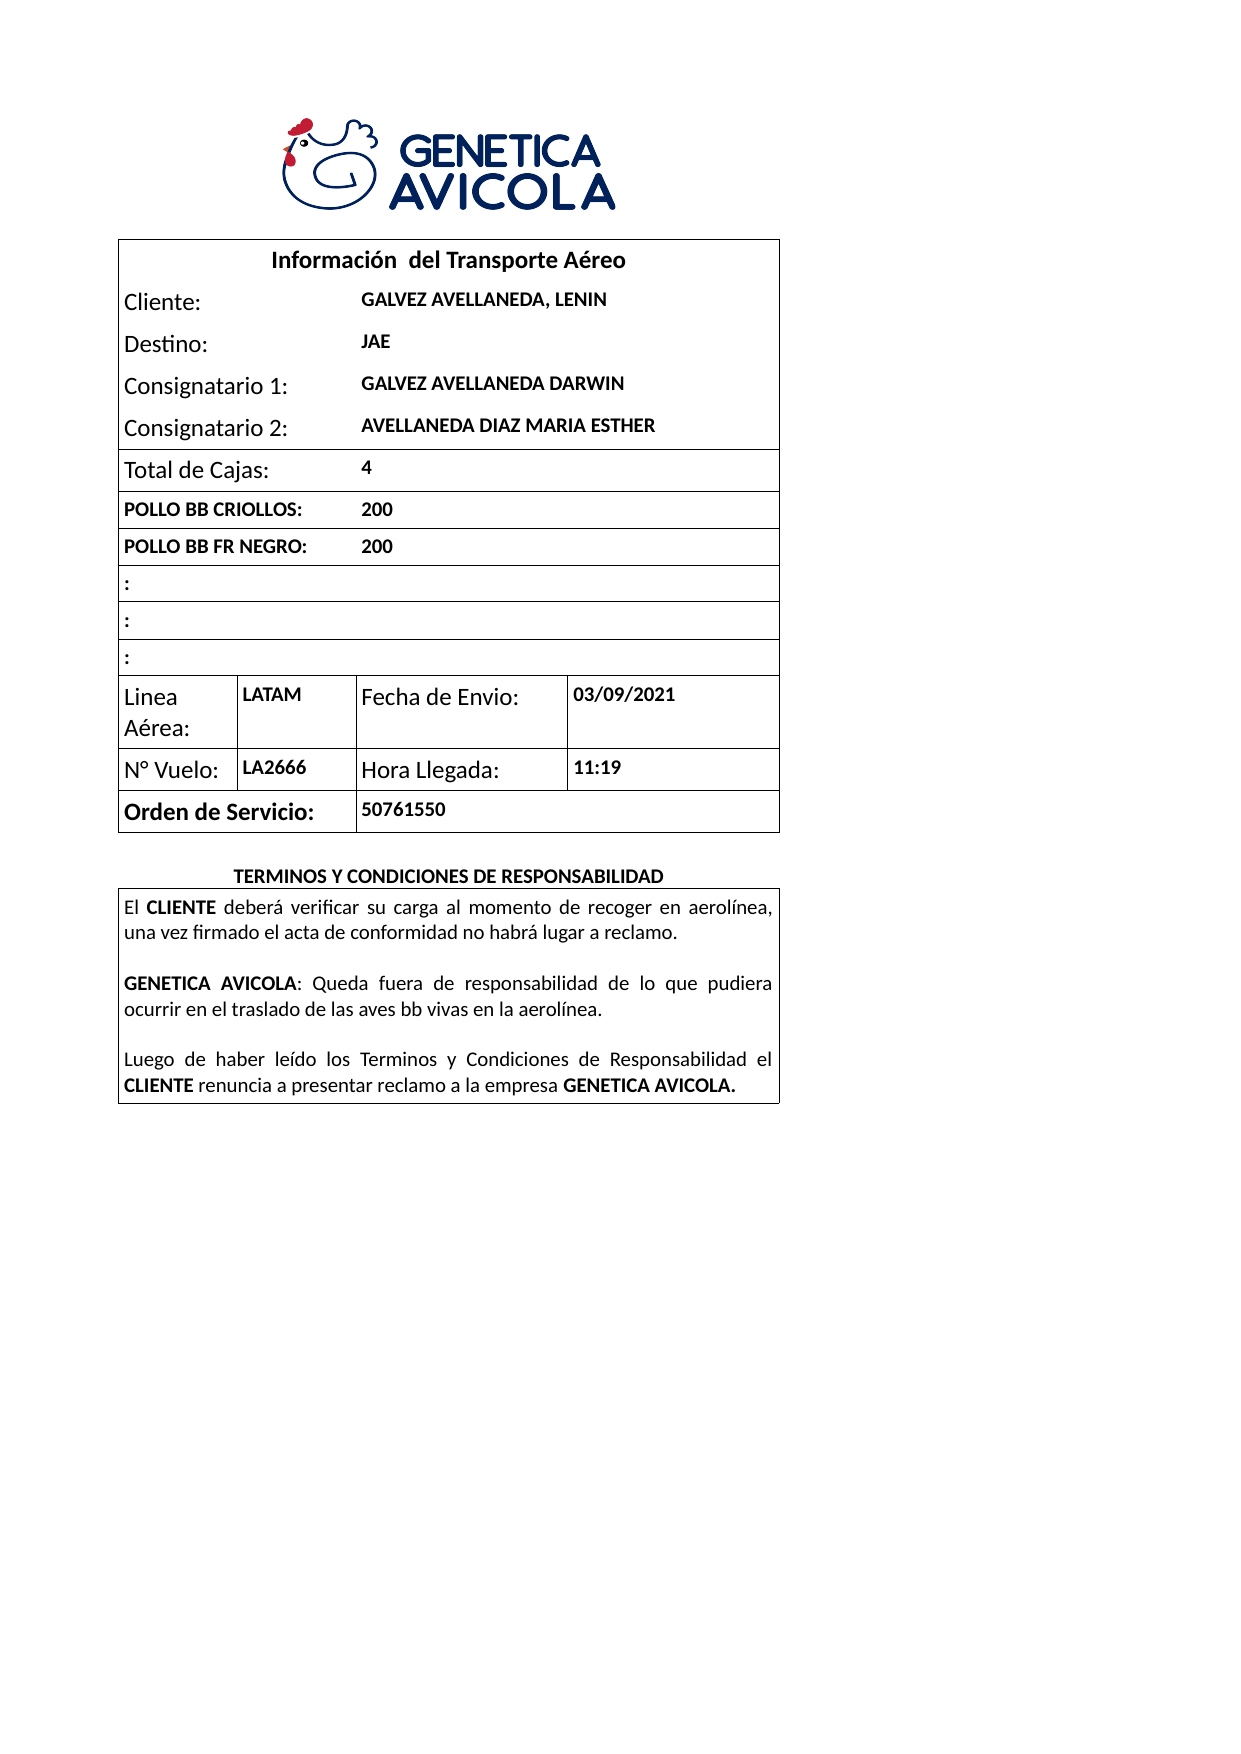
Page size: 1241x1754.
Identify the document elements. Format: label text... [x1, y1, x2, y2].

table_cell LATAM [238, 676, 356, 748]
table_cell JAE [356, 323, 779, 364]
table_cell Total de Cajas: [119, 450, 356, 491]
table_cell N° Vuelo: [119, 749, 237, 790]
table_cell Destino: [119, 323, 356, 364]
table_cell 200 [356, 492, 779, 527]
table_cell Consignatario 2: [119, 406, 356, 448]
table_cell 03/09/2021 [568, 676, 779, 748]
table_cell GALVEZ AVELLANEDA, LENIN [356, 281, 779, 322]
table_cell POLLO BB CRIOLLOS: [119, 492, 356, 527]
table_header Información del Transporte Aéreo [119, 240, 779, 281]
table_cell : [119, 602, 356, 638]
table_cell Linea Aérea: [119, 676, 237, 748]
table_cell Cliente: [119, 281, 356, 322]
picture [282, 118, 616, 210]
table_cell : [119, 640, 356, 675]
table_cell POLLO BB FR NEGRO: [119, 529, 356, 564]
table_cell 11:19 [568, 749, 779, 790]
table_cell [356, 566, 779, 601]
table_cell 50761550 [357, 791, 779, 832]
table_cell TERMINOS Y CONDICIONES DE RESPONSABILIDAD [118, 833, 779, 888]
table_cell [356, 602, 779, 638]
table_cell AVELLANEDA DIAZ MARIA ESTHER [356, 406, 779, 448]
table_cell 4 [356, 450, 779, 491]
table_cell Consignatario 1: [119, 365, 356, 406]
table_cell : [119, 566, 356, 601]
table_cell 200 [356, 529, 779, 564]
table_cell Hora Llegada: [357, 749, 567, 790]
table_cell [356, 640, 779, 675]
table_cell Fecha de Envio: [357, 676, 567, 748]
table_cell El CLIENTE deberá verificar su carga al momento de recoger en aerolínea, una vez firmado el acta de conformidad no habrá lugar a reclamo. GENETICA AVICOLA: Queda fuera de responsabilidad de lo que pudiera ocurrir en el traslado de las aves bb vivas en la aerolínea. Luego de haber leído los Terminos y Condiciones de Responsabilidad el CLIENTE renuncia a presentar reclamo a la empresa GENETICA AVICOLA. [119, 889, 779, 1103]
table_cell LA2666 [238, 749, 356, 790]
table_cell GALVEZ AVELLANEDA DARWIN [356, 365, 779, 406]
table_cell Orden de Servicio: [119, 791, 356, 832]
